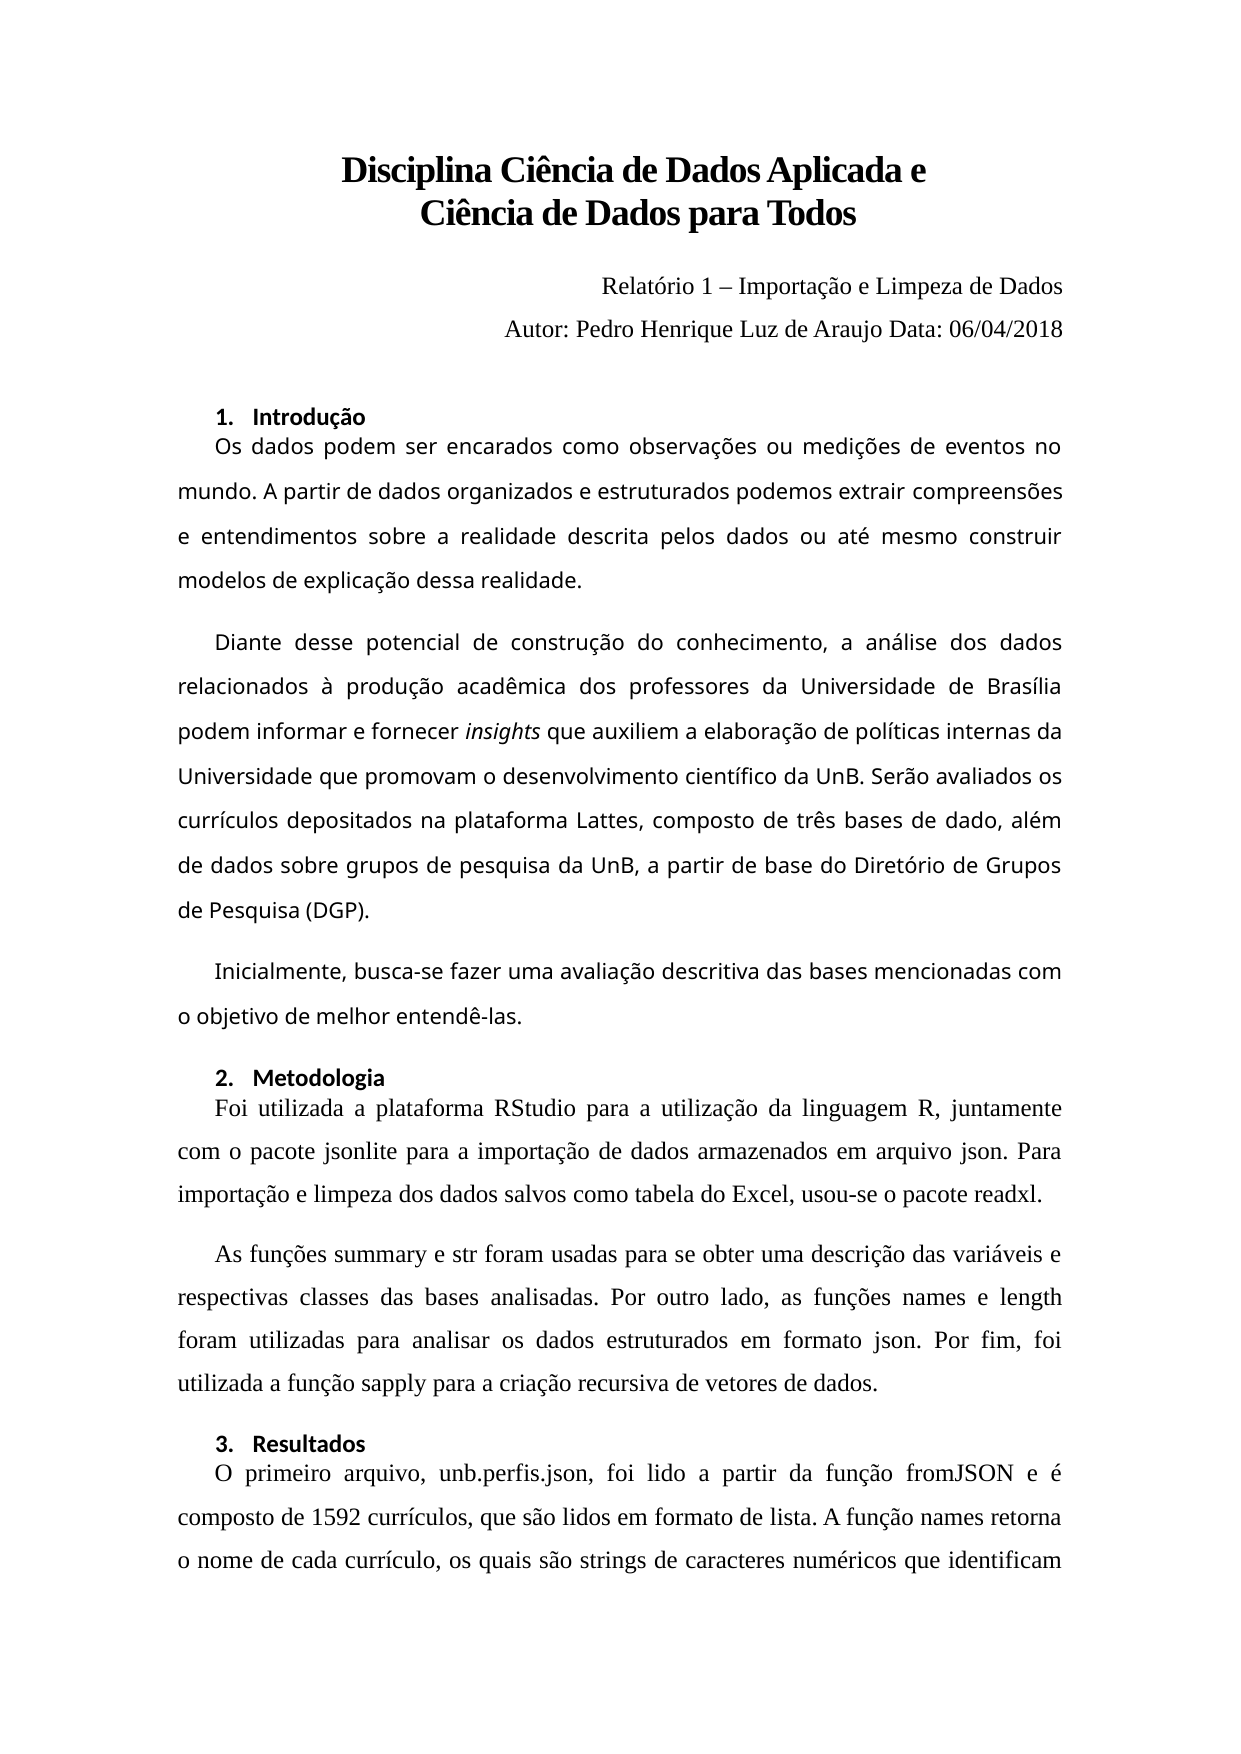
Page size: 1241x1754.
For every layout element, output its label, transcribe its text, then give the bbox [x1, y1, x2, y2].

subtitle Metodologia [215, 1062, 1063, 1093]
text O primeiro arquivo, unb.perfis.json, foi lido a partir da função fromJSON e é composto de 1592 currículos, que são lidos em formato de lista. A função names retorna o nome de cada currículo, os quais são strings de caracteres numéricos que identificam [177, 1458, 1063, 1573]
title Ciência de Dados para Todos [177, 191, 1063, 234]
text Relatório 1 – Importação e Limpeza de Dados [177, 271, 1063, 300]
text Inicialmente, busca-se fazer uma avaliação descritiva das bases mencionadas com o objetivo de melhor entendê-las. [177, 956, 1063, 1031]
text Diante desse potencial de construção do conhecimento, a análise dos dados relacionados à produção acadêmica dos professores da Universidade de Brasília podem informar e fornecer insights que auxiliem a elaboração de políticas internas da Universidade que promovam o desenvolvimento científico da UnB. Serão avaliados os currículos depositados na plataforma Lattes, composto de três bases de dado, além de dados sobre grupos de pesquisa da UnB, a partir de base do Diretório de Grupos de Pesquisa (DGP). [177, 627, 1063, 924]
text As funções summary e str foram usadas para se obter uma descrição das variáveis e respectivas classes das bases analisadas. Por outro lado, as funções names e length foram utilizadas para analisar os dados estruturados em formato json. Por fim, foi utilizada a função sapply para a criação recursiva de vetores de dados. [177, 1239, 1063, 1397]
text Foi utilizada a plataforma RStudio para a utilização da linguagem R, juntamente com o pacote jsonlite para a importação de dados armazenados em arquivo json. Para importação e limpeza dos dados salvos como tabela do Excel, usou-se o pacote readxl. [177, 1093, 1063, 1208]
text Autor: Pedro Henrique Luz de Araujo Data: 06/04/2018 [177, 314, 1063, 343]
subtitle Resultados [215, 1428, 1063, 1458]
subtitle Introdução [215, 401, 1063, 431]
text Os dados podem ser encarados como observações ou medições de eventos no mundo. A partir de dados organizados e estruturados podemos extrair compreensões e entendimentos sobre a realidade descrita pelos dados ou até mesmo construir modelos de explicação dessa realidade. [177, 431, 1063, 595]
title Disciplina Ciência de Dados Aplicada e [177, 148, 1063, 191]
